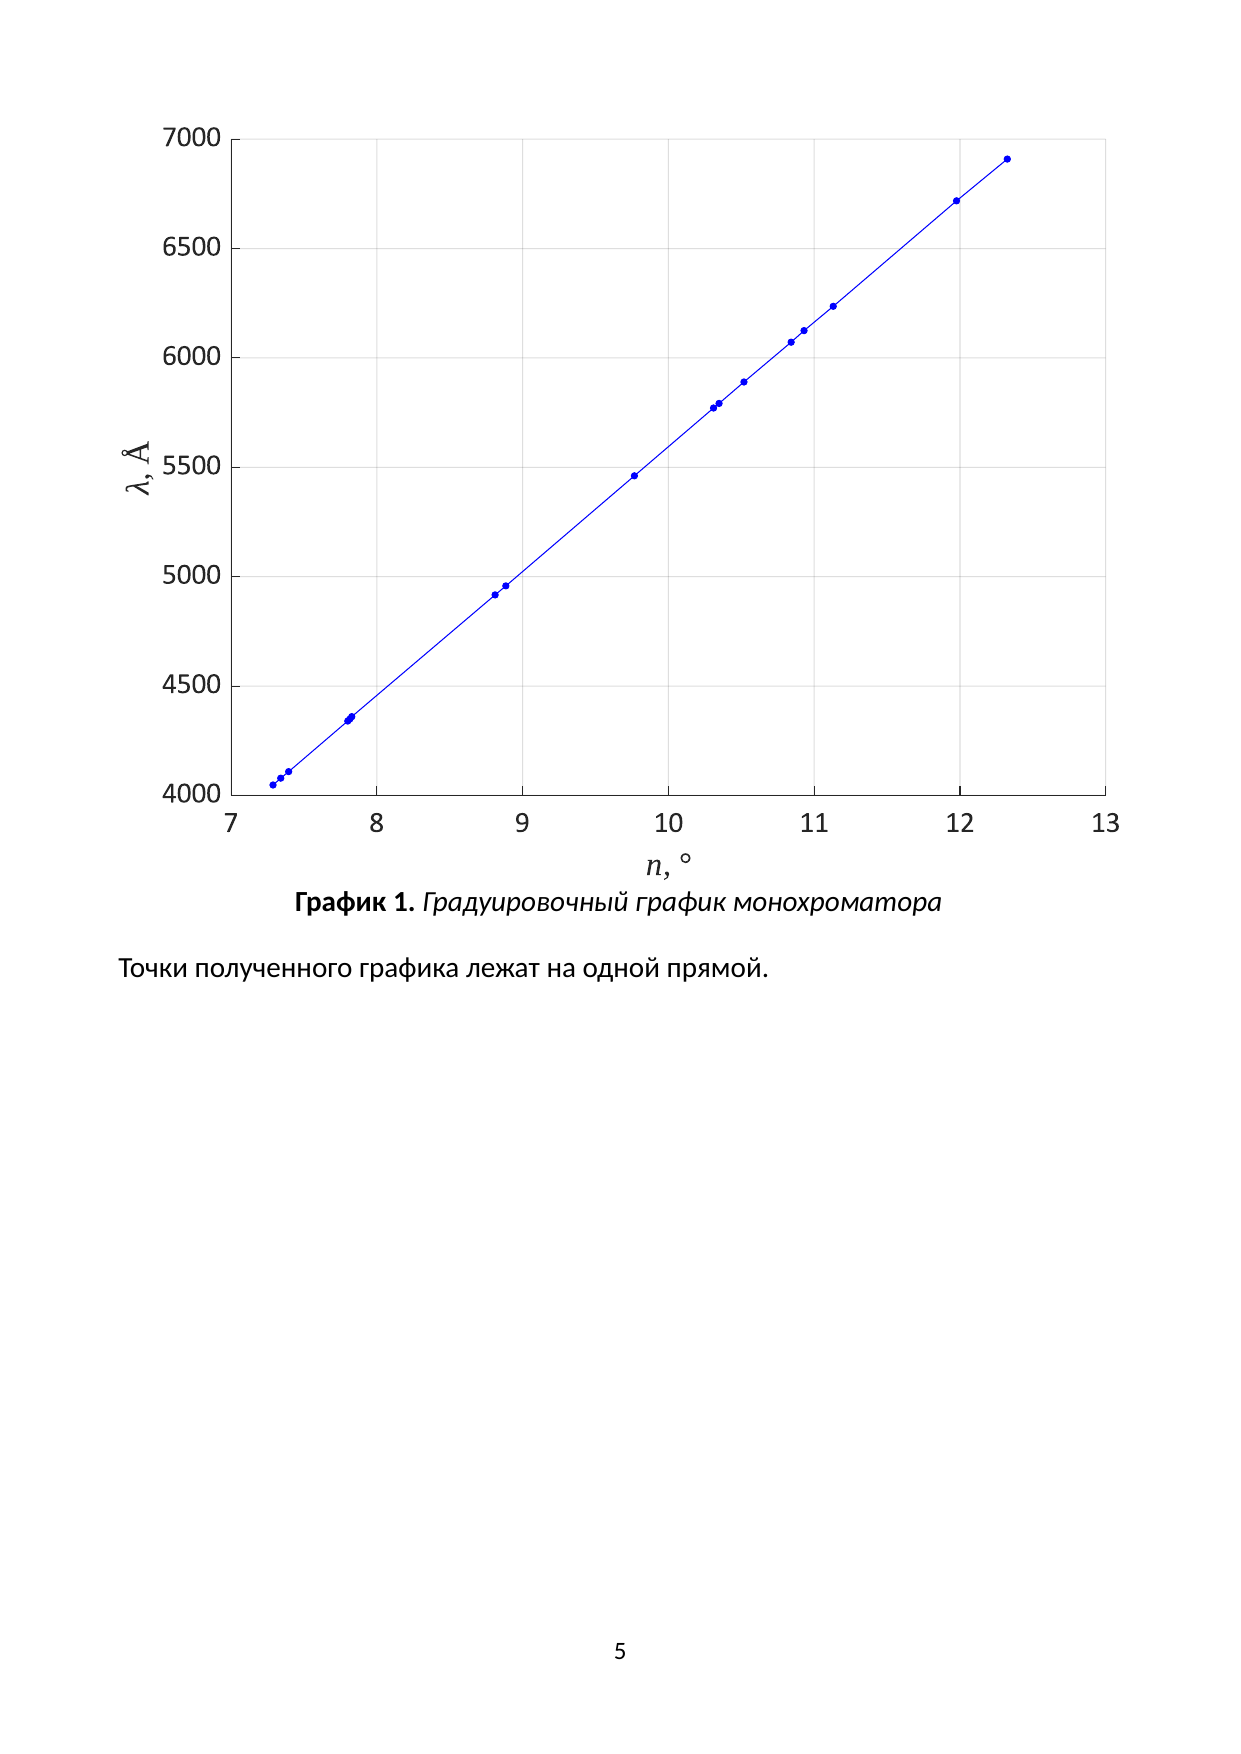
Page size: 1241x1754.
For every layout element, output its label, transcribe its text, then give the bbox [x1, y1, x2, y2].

text График 1. Градуировочный график монохроматора [118, 883, 1122, 919]
text Точки полученного графика лежат на одной прямой. [118, 949, 1122, 984]
